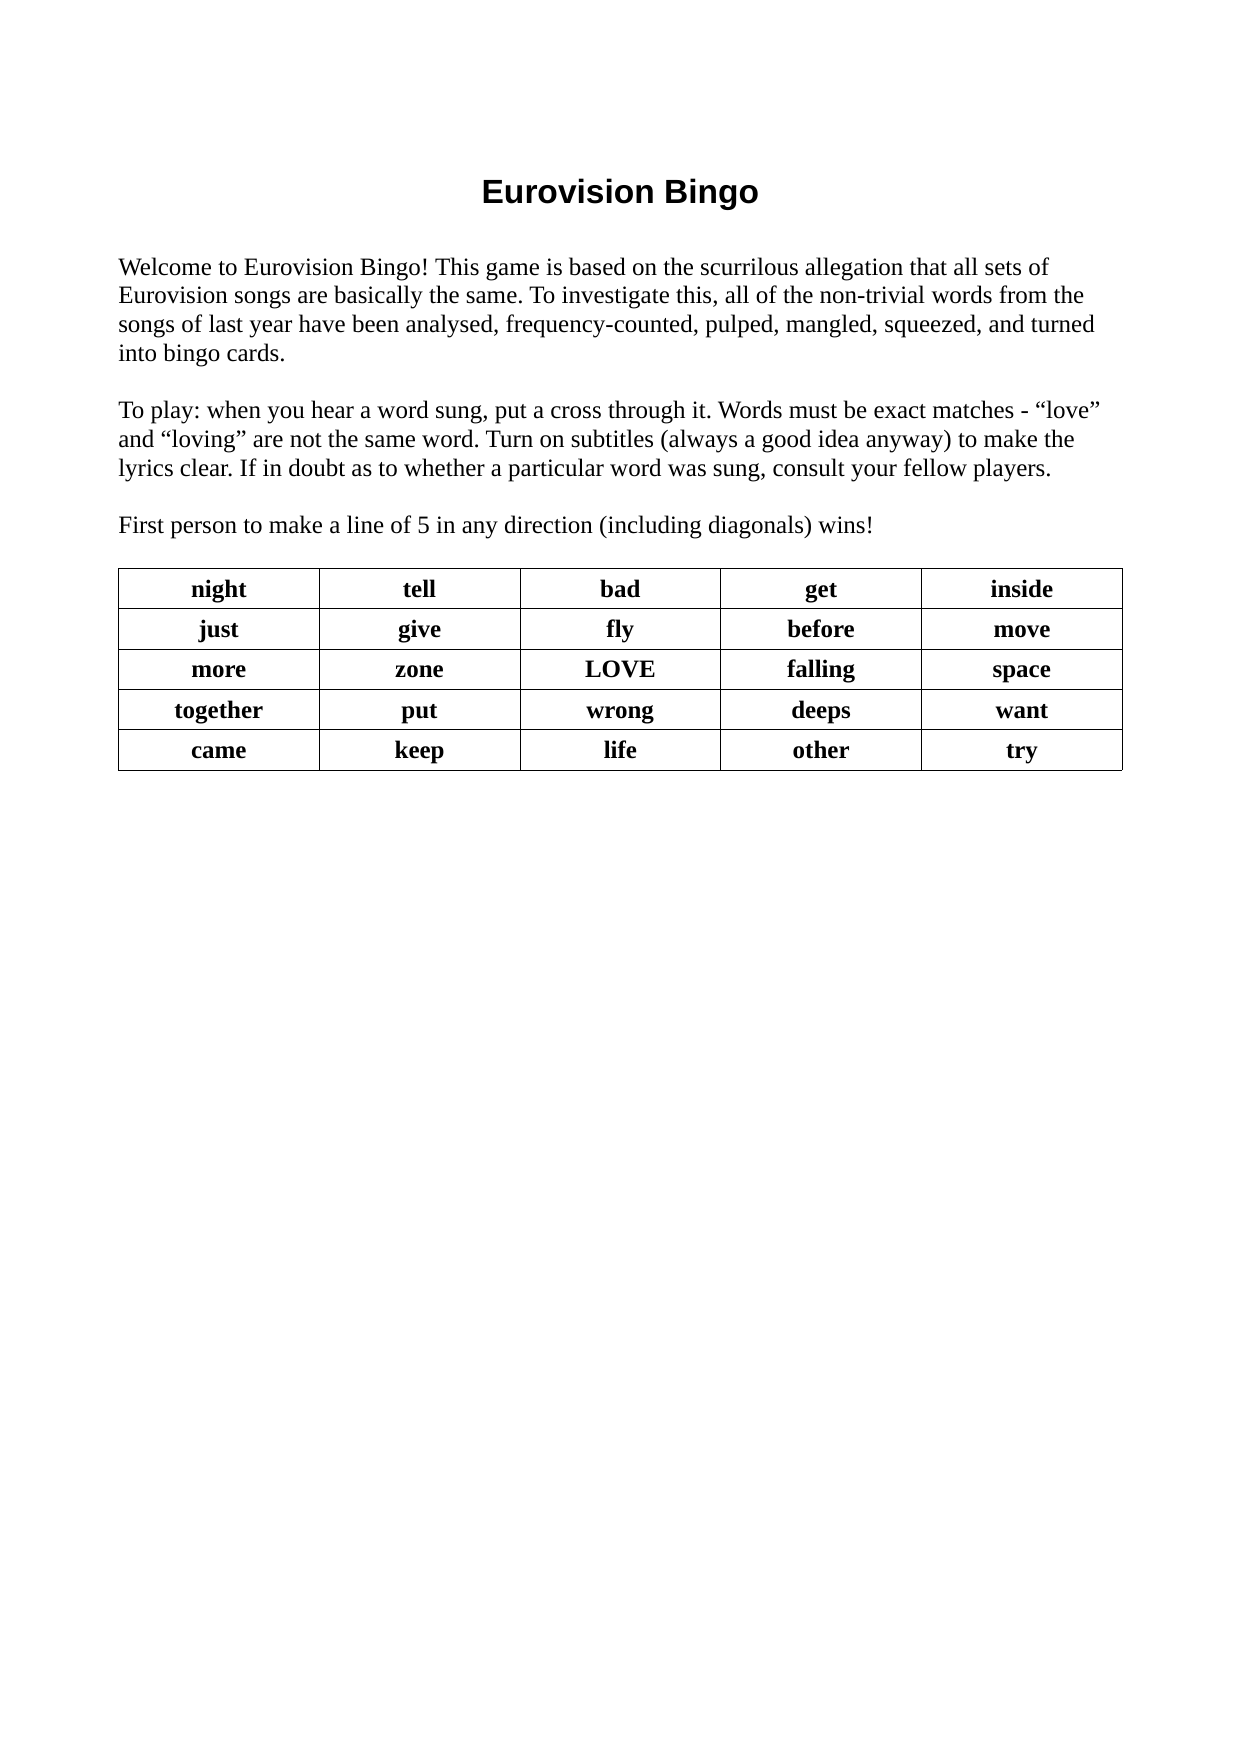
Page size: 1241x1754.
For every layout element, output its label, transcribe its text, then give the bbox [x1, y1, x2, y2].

text Welcome to Eurovision Bingo! This game is based on the scurrilous allegation that all sets of Eurovision songs are basically the same. To investigate this, all of the non-trivial words from the songs of last year have been analysed, frequency-counted, pulped, mangled, squeezed, and turned into bingo cards. [118, 252, 1122, 367]
table_cell fly [521, 609, 720, 649]
table_cell came [119, 730, 319, 769]
subtitle Eurovision Bingo [118, 172, 1122, 211]
table_cell want [922, 690, 1122, 729]
table_cell give [320, 609, 520, 649]
table_cell put [320, 690, 520, 729]
table_cell more [119, 650, 319, 689]
table_cell keep [320, 730, 520, 769]
table_header inside [922, 569, 1122, 608]
table_cell other [721, 730, 921, 769]
table_header get [721, 569, 921, 608]
table_cell just [119, 609, 319, 649]
table_cell zone [320, 650, 520, 689]
table_header night [119, 569, 319, 608]
table_cell life [521, 730, 720, 769]
table_cell before [721, 609, 921, 649]
table_header tell [320, 569, 520, 608]
table_cell wrong [521, 690, 720, 729]
table_cell together [119, 690, 319, 729]
table_cell deeps [721, 690, 921, 729]
table_cell LOVE [521, 650, 720, 689]
table_cell space [922, 650, 1122, 689]
table_cell try [922, 730, 1122, 769]
text First person to make a line of 5 in any direction (including diagonals) wins! [118, 511, 1122, 539]
table_header bad [521, 569, 720, 608]
table_cell falling [721, 650, 921, 689]
table_cell move [922, 609, 1122, 649]
text To play: when you hear a word sung, put a cross through it. Words must be exact matches - “love” and “loving” are not the same word. Turn on subtitles (always a good idea anyway) to make the lyrics clear. If in doubt as to whether a particular word was sung, consult your fellow players. [118, 396, 1122, 482]
